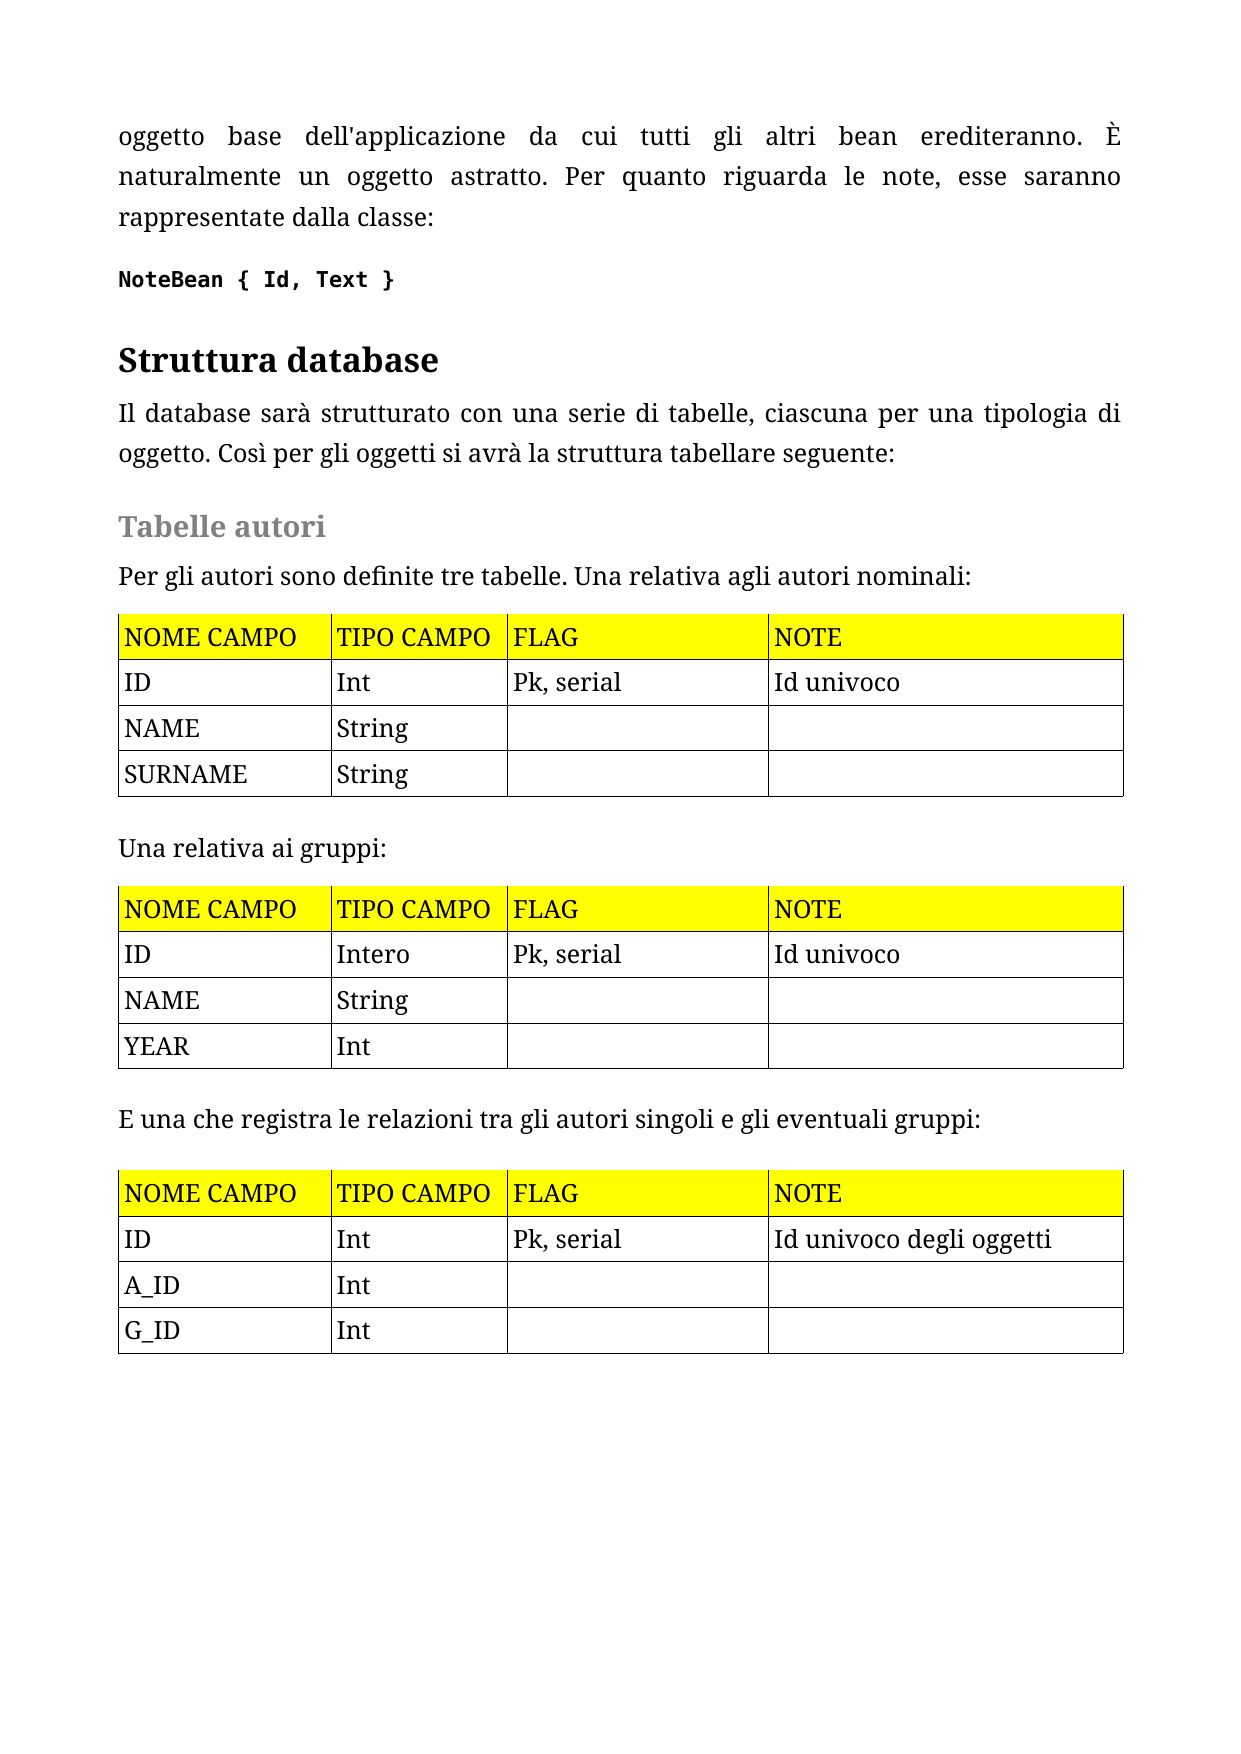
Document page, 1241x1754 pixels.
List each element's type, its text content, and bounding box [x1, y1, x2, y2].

table_cell [769, 751, 1123, 796]
table_header NOTE [769, 614, 1123, 659]
table_header TIPO CAMPO [332, 614, 507, 659]
table_cell NAME [119, 706, 331, 750]
table_cell [508, 1262, 768, 1307]
subtitle Struttura database [118, 337, 1122, 383]
table_header NOME CAMPO [119, 1170, 331, 1216]
table_header NOME CAMPO [119, 614, 331, 659]
table_cell Pk, serial [508, 1217, 768, 1261]
table_cell NAME [119, 978, 331, 1022]
table_cell [508, 978, 768, 1022]
table_cell [769, 1262, 1123, 1307]
table_cell String [332, 978, 507, 1022]
table_cell Int [332, 1217, 507, 1261]
table_cell [769, 1308, 1123, 1353]
table_header NOTE [769, 886, 1123, 931]
text Il database sarà strutturato con una serie di tabelle, ciascuna per una tipologia di oggetto. Così per gli oggetti si avrà la struttura tabellare seguente: [118, 395, 1122, 470]
table_cell String [332, 706, 507, 750]
table_header FLAG [508, 1170, 768, 1216]
table_header FLAG [508, 614, 768, 659]
table_cell Pk, serial [508, 660, 768, 705]
table_cell Int [332, 660, 507, 705]
table_cell SURNAME [119, 751, 331, 796]
subtitle Tabelle autori [118, 506, 1122, 546]
table_header NOTE [769, 1170, 1123, 1216]
table_cell YEAR [119, 1024, 331, 1068]
table_cell String [332, 751, 507, 796]
table_header FLAG [508, 886, 768, 931]
table_cell Int [332, 1024, 507, 1068]
table_header TIPO CAMPO [332, 1170, 507, 1216]
table_cell Int [332, 1262, 507, 1307]
text oggetto base dell'applicazione da cui tutti gli altri bean erediteranno. È naturalmente un oggetto astratto. Per quanto riguarda le note, esse saranno rappresentate dalla classe: [118, 118, 1122, 234]
text Per gli autori sono definite tre tabelle. Una relativa agli autori nominali: [118, 558, 1122, 592]
table_cell [769, 1024, 1123, 1068]
table_cell G_ID [119, 1308, 331, 1353]
table_cell Pk, serial [508, 932, 768, 977]
text E una che registra le relazioni tra gli autori singoli e gli eventuali gruppi: [118, 1102, 1122, 1136]
table_cell [508, 1308, 768, 1353]
table_cell Id univoco [769, 660, 1123, 705]
table_cell Intero [332, 932, 507, 977]
table_cell Int [332, 1308, 507, 1353]
table_cell ID [119, 1217, 331, 1261]
table_header TIPO CAMPO [332, 886, 507, 931]
table_cell [508, 706, 768, 750]
text Una relativa ai gruppi: [118, 830, 1122, 864]
table_cell A_ID [119, 1262, 331, 1307]
table_cell ID [119, 932, 331, 977]
table_cell [769, 978, 1123, 1022]
table_cell [508, 751, 768, 796]
text NoteBean { Id, Text } [118, 267, 1122, 292]
table_cell Id univoco degli oggetti [769, 1217, 1123, 1261]
table_cell ID [119, 660, 331, 705]
table_cell [769, 706, 1123, 750]
table_cell Id univoco [769, 932, 1123, 977]
table_header NOME CAMPO [119, 886, 331, 931]
table_cell [508, 1024, 768, 1068]
